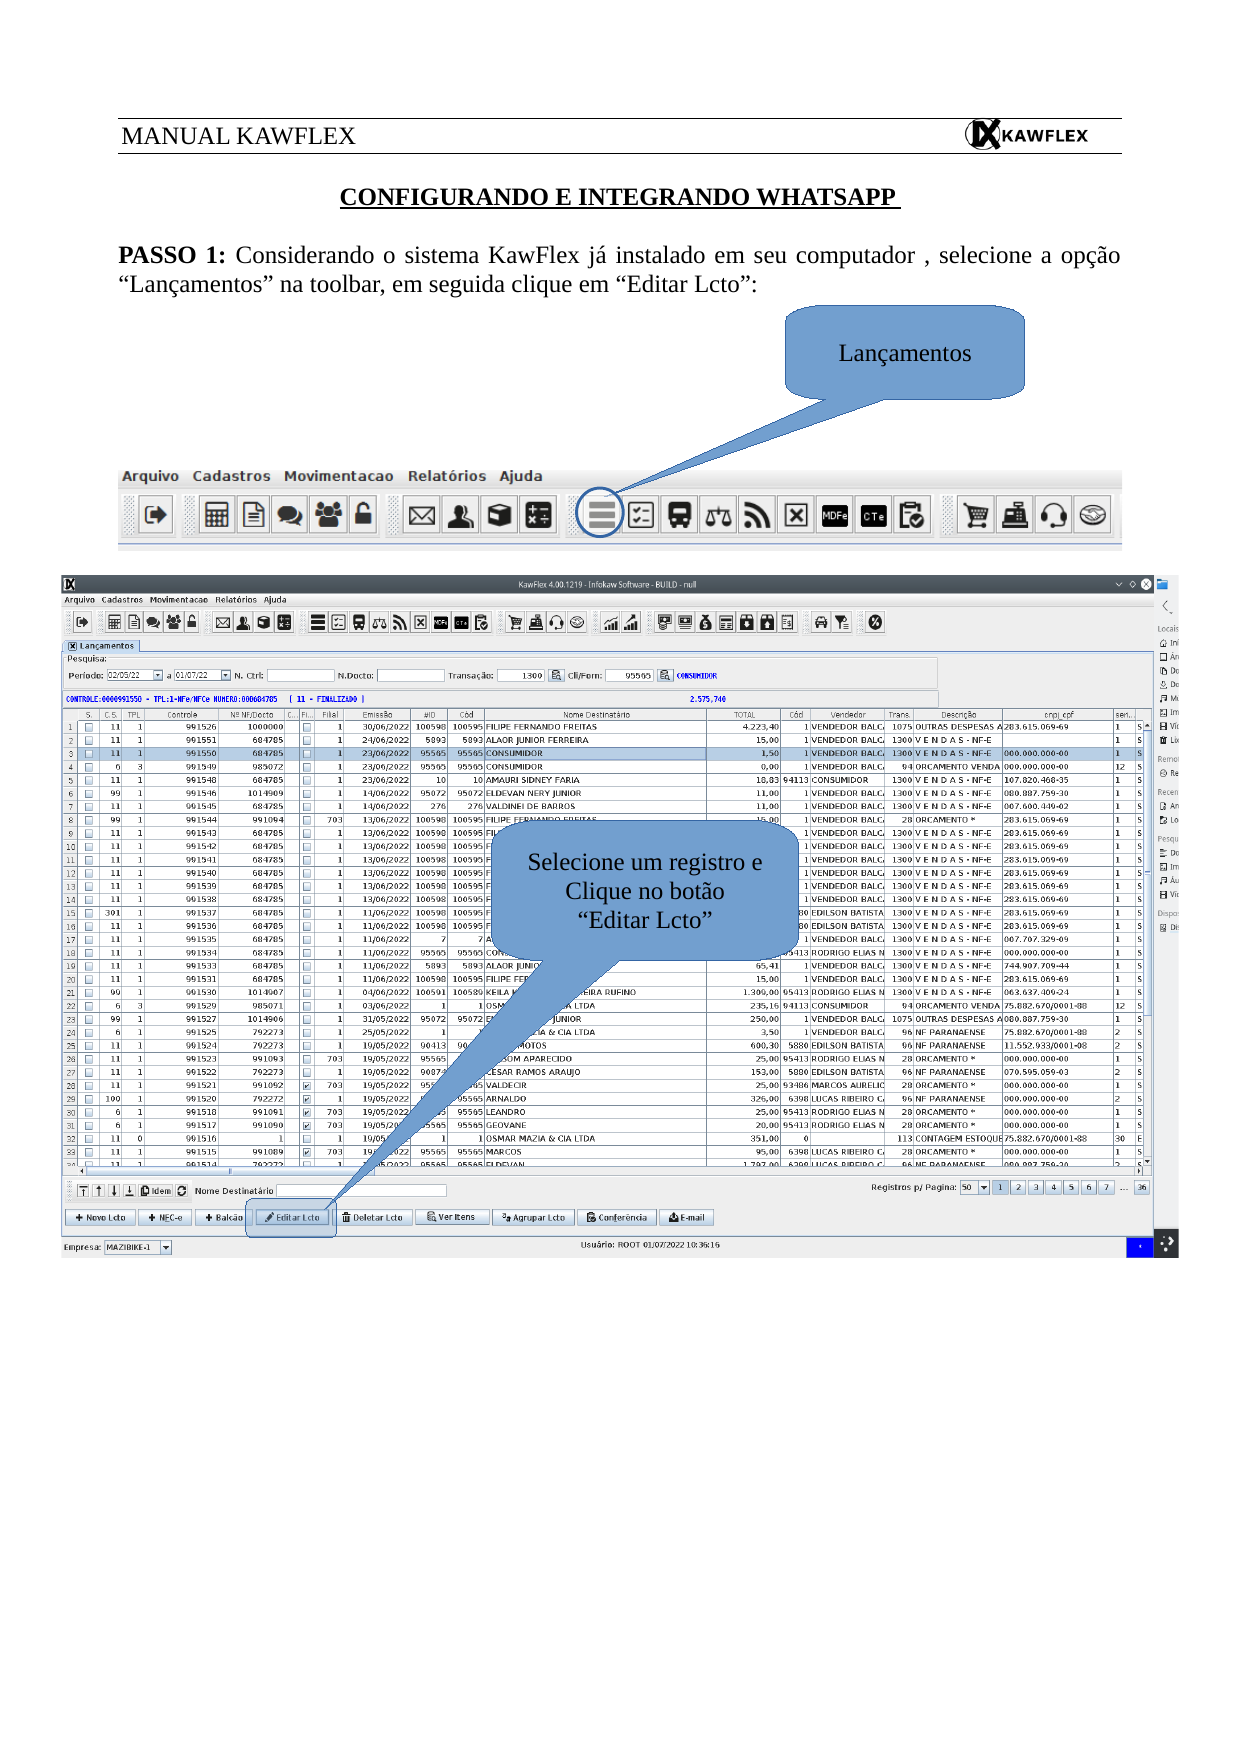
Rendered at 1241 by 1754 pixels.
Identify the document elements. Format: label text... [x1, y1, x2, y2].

picture [957, 106, 1116, 176]
text CONFIGURANDO E INTEGRANDO WHATSAPP [118, 182, 1122, 211]
picture [118, 470, 1123, 551]
picture [61, 575, 1179, 1258]
text PASSO 1: Considerando o sistema KawFlex já instalado em seu computador , selecione a opção “Lançamentos” na toolbar, em seguida clique em “Editar Lcto”: [118, 240, 1122, 297]
